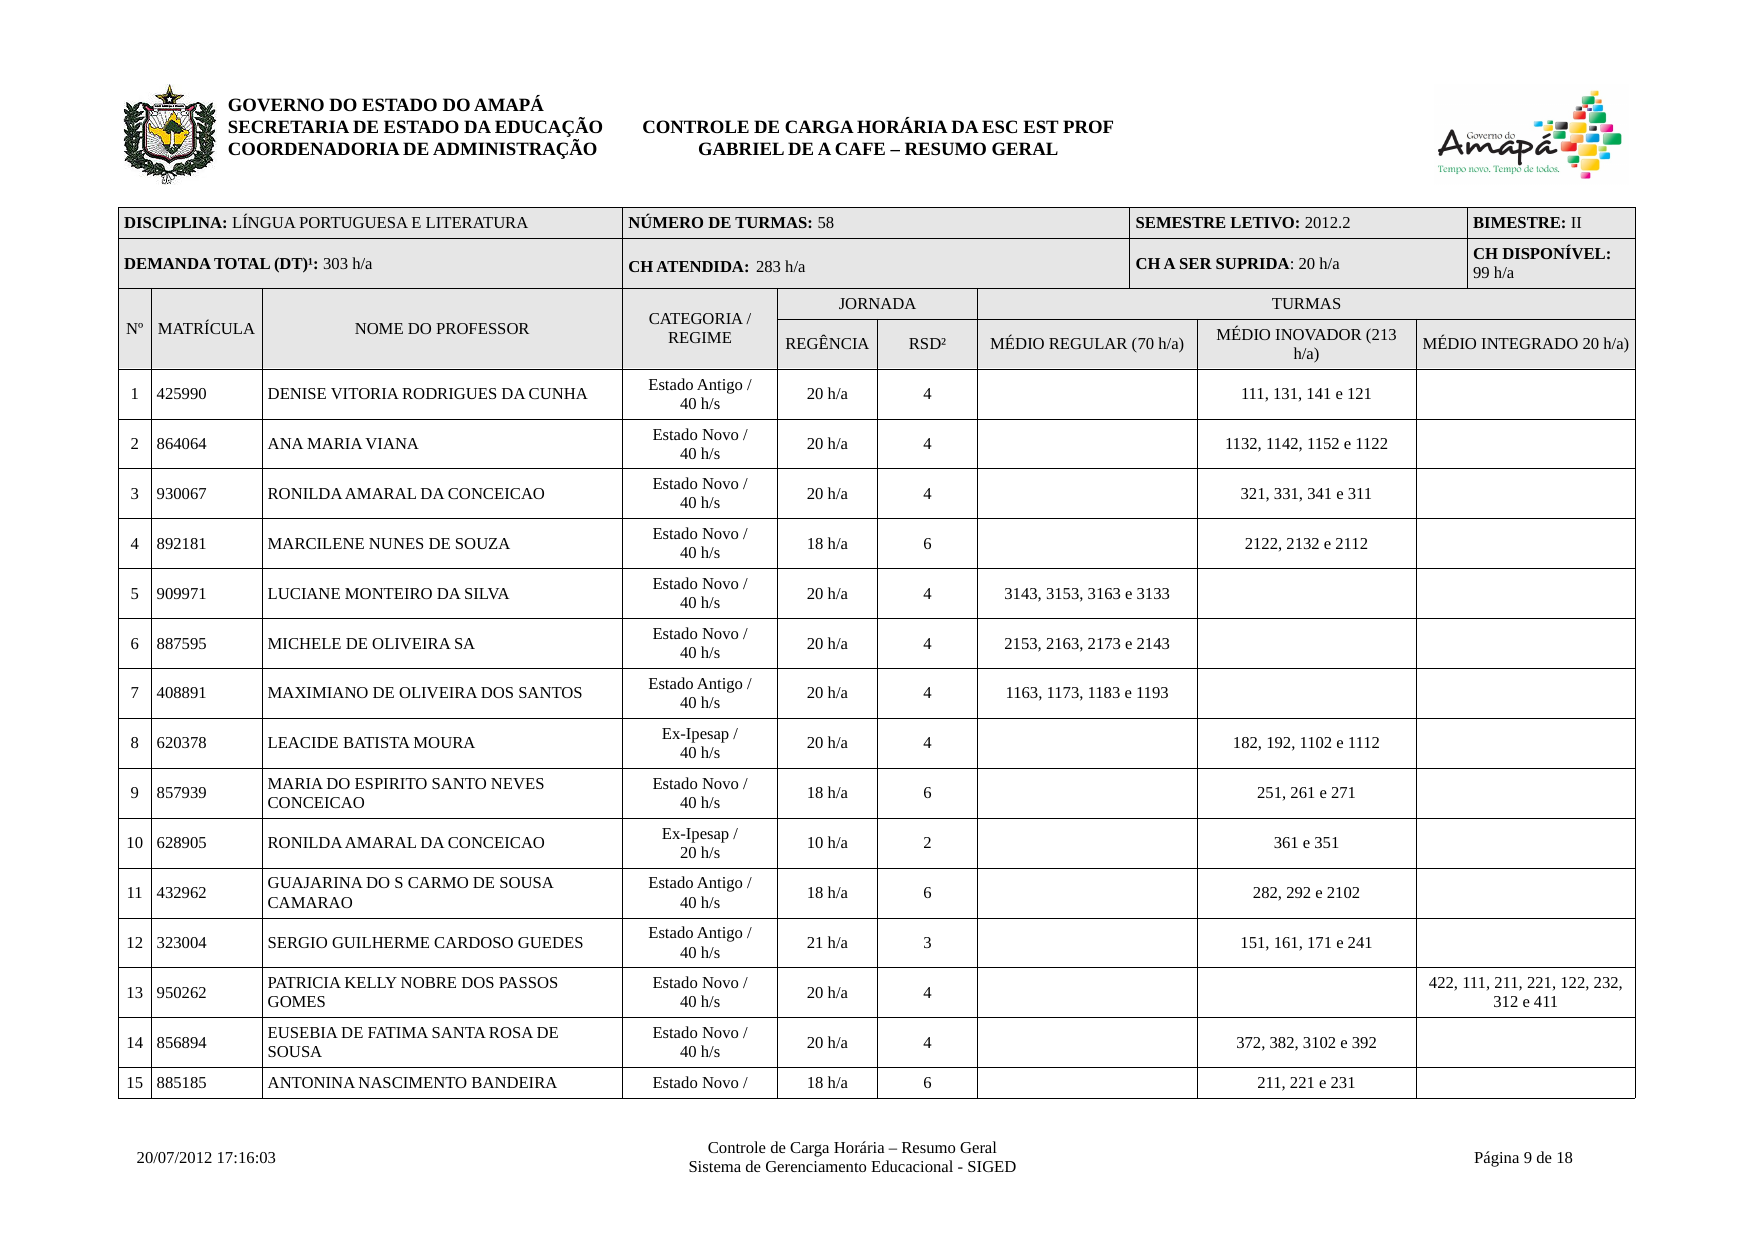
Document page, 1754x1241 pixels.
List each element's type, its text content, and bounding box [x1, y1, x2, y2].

table_cell 9 [119, 769, 151, 818]
table_cell Estado Antigo / 40 h/s [623, 669, 777, 718]
table_cell 4 [878, 669, 977, 718]
table_cell JORNADA [778, 289, 977, 319]
table_cell 10 h/a [778, 819, 877, 867]
table_cell 211, 221 e 231 [1198, 1068, 1416, 1098]
table_cell 18 h/a [778, 519, 877, 568]
table_cell 930067 [152, 469, 262, 518]
table_cell ANTONINA NASCIMENTO BANDEIRA [263, 1068, 622, 1098]
table_cell 4 [878, 719, 977, 768]
table_cell 4 [878, 619, 977, 668]
table_cell 251, 261 e 271 [1198, 769, 1416, 818]
picture [123, 84, 218, 185]
table_cell 425990 [152, 370, 262, 418]
table_cell 2 [119, 420, 151, 468]
table_cell 15 [119, 1068, 151, 1098]
table_cell [978, 919, 1197, 967]
table_cell 3 [878, 919, 977, 967]
table_cell 422, 111, 211, 221, 122, 232, 312 e 411 [1417, 968, 1635, 1017]
table_cell RSD² [878, 320, 977, 368]
table_cell 5 [119, 569, 151, 618]
table_cell [1417, 819, 1635, 867]
table_cell Estado Novo / 40 h/s [623, 519, 777, 568]
table_cell [1417, 619, 1635, 668]
table_cell [1417, 669, 1635, 718]
table_cell 857939 [152, 769, 262, 818]
table_cell 6 [878, 869, 977, 917]
table_cell 6 [878, 519, 977, 568]
table_cell 950262 [152, 968, 262, 1017]
table_cell [1417, 1018, 1635, 1067]
table_cell SERGIO GUILHERME CARDOSO GUEDES [263, 919, 622, 967]
table_cell 182, 192, 1102 e 1112 [1198, 719, 1416, 768]
table_cell 6 [878, 769, 977, 818]
table_cell MÉDIO INTEGRADO 20 h/a) [1417, 320, 1635, 368]
table_cell [1417, 370, 1635, 418]
table_cell [978, 719, 1197, 768]
table_cell [1417, 569, 1635, 618]
picture [1433, 84, 1629, 185]
table_cell Nº [119, 289, 151, 368]
table_cell 4 [878, 469, 977, 518]
table_cell 4 [878, 1018, 977, 1067]
table_cell [978, 519, 1197, 568]
table_cell 20 h/a [778, 420, 877, 468]
table_cell 2153, 2163, 2173 e 2143 [978, 619, 1197, 668]
table_cell [978, 469, 1197, 518]
table_cell 628905 [152, 819, 262, 867]
table_cell 1132, 1142, 1152 e 1122 [1198, 420, 1416, 468]
table_cell LEACIDE BATISTA MOURA [263, 719, 622, 768]
table_cell 4 [878, 569, 977, 618]
table_cell 6 [119, 619, 151, 668]
table_cell 372, 382, 3102 e 392 [1198, 1018, 1416, 1067]
table_cell 361 e 351 [1198, 819, 1416, 867]
table_cell [1198, 569, 1416, 618]
table_cell Estado Antigo / 40 h/s [623, 919, 777, 967]
table_cell [978, 968, 1197, 1017]
table_cell Estado Novo / 40 h/s [623, 968, 777, 1017]
table_cell 20 h/a [778, 370, 877, 418]
table_cell 3 [119, 469, 151, 518]
table_cell ANA MARIA VIANA [263, 420, 622, 468]
table_cell 111, 131, 141 e 121 [1198, 370, 1416, 418]
table_cell 20 h/a [778, 719, 877, 768]
table_cell [1417, 719, 1635, 768]
table_header NÚMERO DE TURMAS: 58 [623, 208, 1129, 238]
table_cell Estado Novo / 40 h/s [623, 420, 777, 468]
table_cell Estado Novo / 40 h/s [623, 619, 777, 668]
table_cell 6 [878, 1068, 977, 1098]
table_cell Estado Novo / 40 h/s [623, 769, 777, 818]
table_cell [1417, 519, 1635, 568]
table_cell DENISE VITORIA RODRIGUES DA CUNHA [263, 370, 622, 418]
table_cell DEMANDA TOTAL (DT)¹: 303 h/a [119, 239, 622, 288]
table_cell [978, 1018, 1197, 1067]
table_cell MICHELE DE OLIVEIRA SA [263, 619, 622, 668]
table_cell GUAJARINA DO S CARMO DE SOUSA CAMARAO [263, 869, 622, 917]
table_cell CATEGORIA / REGIME [623, 289, 777, 368]
table_cell 20 h/a [778, 968, 877, 1017]
table_cell 4 [878, 968, 977, 1017]
table_cell 282, 292 e 2102 [1198, 869, 1416, 917]
table_cell CH DISPONÍVEL: 99 h/a [1468, 239, 1635, 288]
table_cell 323004 [152, 919, 262, 967]
table_cell 321, 331, 341 e 311 [1198, 469, 1416, 518]
table_cell Ex-Ipesap / 40 h/s [623, 719, 777, 768]
table_cell 856894 [152, 1018, 262, 1067]
table_cell EUSEBIA DE FATIMA SANTA ROSA DE SOUSA [263, 1018, 622, 1067]
table_cell [1417, 420, 1635, 468]
table_cell 1163, 1173, 1183 e 1193 [978, 669, 1197, 718]
table_header SEMESTRE LETIVO: 2012.2 [1130, 208, 1467, 238]
table_cell 20 h/a [778, 669, 877, 718]
table_cell 18 h/a [778, 1068, 877, 1098]
table_cell CH A SER SUPRIDA: 20 h/a [1130, 239, 1467, 288]
table_cell [978, 420, 1197, 468]
table_cell 4 [119, 519, 151, 568]
table_cell [1198, 669, 1416, 718]
table_cell Estado Antigo / 40 h/s [623, 370, 777, 418]
table_cell [1417, 769, 1635, 818]
table_cell NOME DO PROFESSOR [263, 289, 622, 368]
table_cell Estado Antigo / 40 h/s [623, 869, 777, 917]
table_cell 11 [119, 869, 151, 917]
table_cell 21 h/a [778, 919, 877, 967]
table_cell MAXIMIANO DE OLIVEIRA DOS SANTOS [263, 669, 622, 718]
table_cell RONILDA AMARAL DA CONCEICAO [263, 469, 622, 518]
table_cell 3143, 3153, 3163 e 3133 [978, 569, 1197, 618]
table_cell [978, 1068, 1197, 1098]
table_cell 18 h/a [778, 869, 877, 917]
table_cell 20 h/a [778, 569, 877, 618]
table_cell PATRICIA KELLY NOBRE DOS PASSOS GOMES [263, 968, 622, 1017]
table_cell 1 [119, 370, 151, 418]
table_cell 864064 [152, 420, 262, 468]
table_cell [1417, 869, 1635, 917]
table_cell 14 [119, 1018, 151, 1067]
table_cell MARCILENE NUNES DE SOUZA [263, 519, 622, 568]
table_cell 12 [119, 919, 151, 967]
table_cell MÉDIO REGULAR (70 h/a) [978, 320, 1197, 368]
table_cell 151, 161, 171 e 241 [1198, 919, 1416, 967]
table_cell TURMAS [978, 289, 1635, 319]
table_cell 620378 [152, 719, 262, 768]
table_cell 408891 [152, 669, 262, 718]
table_cell 18 h/a [778, 769, 877, 818]
table_cell LUCIANE MONTEIRO DA SILVA [263, 569, 622, 618]
table_cell 2122, 2132 e 2112 [1198, 519, 1416, 568]
table_cell [1417, 469, 1635, 518]
table_cell [1198, 619, 1416, 668]
table_cell 20 h/a [778, 619, 877, 668]
table_header DISCIPLINA: LÍNGUA PORTUGUESA E LITERATURA [119, 208, 622, 238]
table_cell Estado Novo / 40 h/s [623, 569, 777, 618]
table_cell MARIA DO ESPIRITO SANTO NEVES CONCEICAO [263, 769, 622, 818]
table_cell Ex-Ipesap / 20 h/s [623, 819, 777, 867]
table_header BIMESTRE: II [1468, 208, 1635, 238]
table_cell [978, 769, 1197, 818]
table_cell 20 h/a [778, 469, 877, 518]
table_cell 885185 [152, 1068, 262, 1098]
table_cell MATRÍCULA [152, 289, 262, 368]
table_cell Estado Novo / 40 h/s [623, 1018, 777, 1067]
table_cell 4 [878, 420, 977, 468]
table_cell 7 [119, 669, 151, 718]
table_cell [1198, 968, 1416, 1017]
table_cell [1417, 1068, 1635, 1098]
table_cell [1417, 919, 1635, 967]
table_cell CH ATENDIDA: 283 h/a [623, 239, 1129, 288]
table_cell 909971 [152, 569, 262, 618]
table_cell [978, 869, 1197, 917]
table_cell 13 [119, 968, 151, 1017]
table_cell RONILDA AMARAL DA CONCEICAO [263, 819, 622, 867]
table_cell 10 [119, 819, 151, 867]
table_cell 2 [878, 819, 977, 867]
table_cell [978, 370, 1197, 418]
table_cell MÉDIO INOVADOR (213 h/a) [1198, 320, 1416, 368]
table_cell 20 h/a [778, 1018, 877, 1067]
table_cell REGÊNCIA [778, 320, 877, 368]
table_cell 887595 [152, 619, 262, 668]
table_cell [978, 819, 1197, 867]
table_cell 432962 [152, 869, 262, 917]
table_cell Estado Novo / 40 h/s [623, 469, 777, 518]
table_cell 8 [119, 719, 151, 768]
table_cell Estado Novo / [623, 1068, 777, 1098]
table_cell 892181 [152, 519, 262, 568]
table_cell 4 [878, 370, 977, 418]
